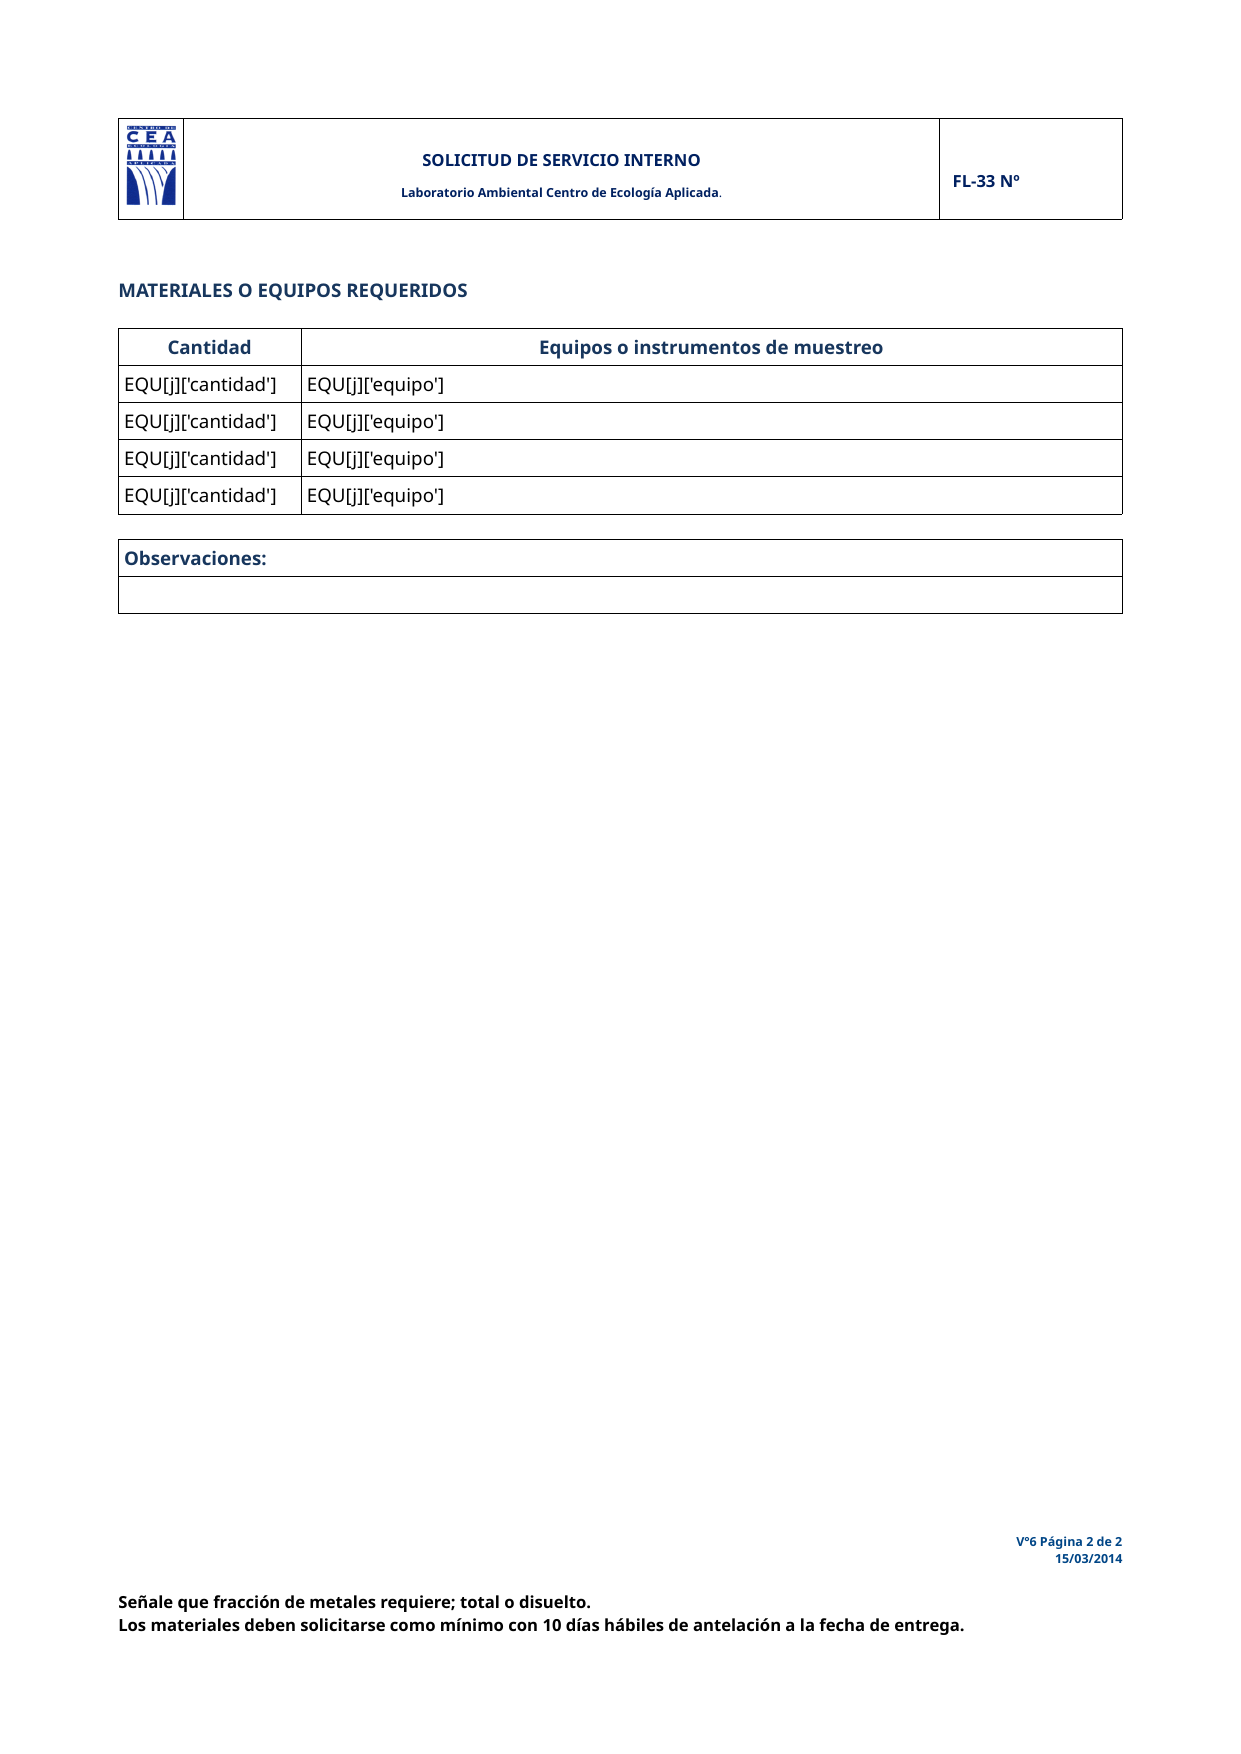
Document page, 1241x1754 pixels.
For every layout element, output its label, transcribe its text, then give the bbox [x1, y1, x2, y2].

table_cell EQU[j]['cantidad'] [119, 403, 301, 439]
table_header Observaciones: [119, 540, 1122, 576]
table_cell EQU[j]['equipo'] [302, 366, 1122, 402]
table_cell [119, 577, 1122, 613]
picture [124, 123, 179, 207]
table_cell EQU[j]['equipo'] [302, 403, 1122, 439]
table_cell EQU[j]['cantidad'] [119, 477, 301, 513]
table_cell EQU[j]['cantidad'] [119, 440, 301, 476]
table_cell EQU[j]['equipo'] [302, 440, 1122, 476]
text MATERIALES O EQUIPOS REQUERIDOS [118, 277, 1122, 303]
table_cell EQU[j]['cantidad'] [119, 366, 301, 402]
table_header Cantidad [119, 329, 301, 365]
table_cell EQU[j]['equipo'] [302, 477, 1122, 513]
table_header Equipos o instrumentos de muestreo [302, 329, 1122, 365]
